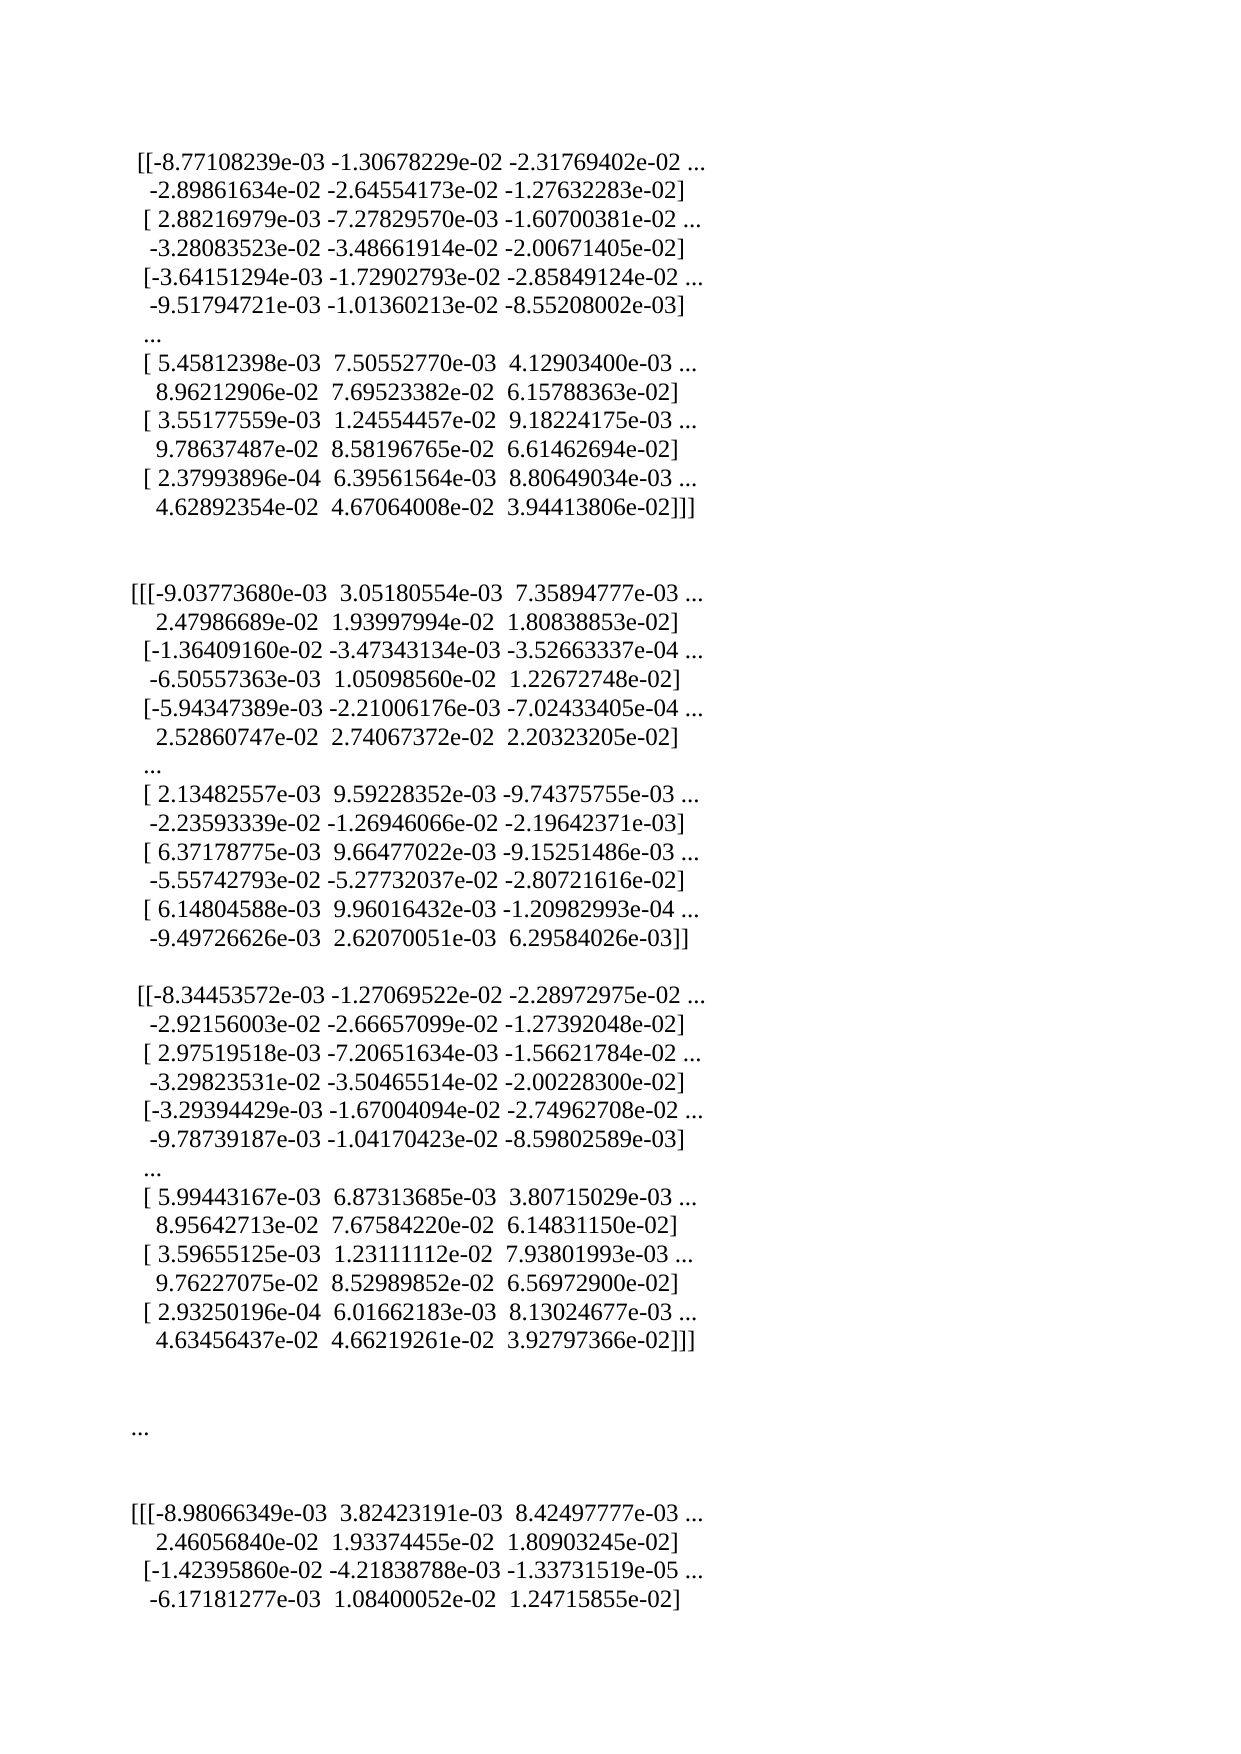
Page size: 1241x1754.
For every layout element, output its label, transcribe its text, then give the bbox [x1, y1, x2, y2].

text ... [118, 319, 1122, 348]
text 2.52860747e-02 2.74067372e-02 2.20323205e-02] [118, 722, 1122, 751]
text [ 6.37178775e-03 9.66477022e-03 -9.15251486e-03 ... [118, 837, 1122, 866]
text [-1.36409160e-02 -3.47343134e-03 -3.52663337e-04 ... [118, 636, 1122, 664]
text -3.28083523e-02 -3.48661914e-02 -2.00671405e-02] [118, 233, 1122, 262]
text -3.29823531e-02 -3.50465514e-02 -2.00228300e-02] [118, 1067, 1122, 1096]
text ... [118, 751, 1122, 779]
text -2.23593339e-02 -1.26946066e-02 -2.19642371e-03] [118, 808, 1122, 837]
text -2.89861634e-02 -2.64554173e-02 -1.27632283e-02] [118, 176, 1122, 204]
text -5.55742793e-02 -5.27732037e-02 -2.80721616e-02] [118, 866, 1122, 894]
text [ 6.14804588e-03 9.96016432e-03 -1.20982993e-04 ... [118, 894, 1122, 923]
text 9.78637487e-02 8.58196765e-02 6.61462694e-02] [118, 434, 1122, 463]
text [ 5.99443167e-03 6.87313685e-03 3.80715029e-03 ... [118, 1182, 1122, 1211]
text ... [118, 1153, 1122, 1182]
text [ 2.37993896e-04 6.39561564e-03 8.80649034e-03 ... [118, 463, 1122, 492]
text 8.95642713e-02 7.67584220e-02 6.14831150e-02] [118, 1211, 1122, 1239]
text -9.51794721e-03 -1.01360213e-02 -8.55208002e-03] [118, 291, 1122, 319]
text 8.96212906e-02 7.69523382e-02 6.15788363e-02] [118, 377, 1122, 406]
text [ 5.45812398e-03 7.50552770e-03 4.12903400e-03 ... [118, 348, 1122, 377]
text -6.50557363e-03 1.05098560e-02 1.22672748e-02] [118, 664, 1122, 693]
text ... [118, 1412, 1122, 1441]
text [-3.64151294e-03 -1.72902793e-02 -2.85849124e-02 ... [118, 262, 1122, 291]
text -6.17181277e-03 1.08400052e-02 1.24715855e-02] [118, 1584, 1122, 1613]
text [-3.29394429e-03 -1.67004094e-02 -2.74962708e-02 ... [118, 1096, 1122, 1124]
text [-1.42395860e-02 -4.21838788e-03 -1.33731519e-05 ... [118, 1556, 1122, 1584]
text -9.78739187e-03 -1.04170423e-02 -8.59802589e-03] [118, 1124, 1122, 1153]
text [ 2.93250196e-04 6.01662183e-03 8.13024677e-03 ... [118, 1297, 1122, 1326]
text [ 2.88216979e-03 -7.27829570e-03 -1.60700381e-02 ... [118, 204, 1122, 233]
text 2.46056840e-02 1.93374455e-02 1.80903245e-02] [118, 1527, 1122, 1556]
text [ 3.55177559e-03 1.24554457e-02 9.18224175e-03 ... [118, 406, 1122, 434]
text [[[-8.98066349e-03 3.82423191e-03 8.42497777e-03 ... [118, 1498, 1122, 1527]
text [[[-9.03773680e-03 3.05180554e-03 7.35894777e-03 ... [118, 578, 1122, 607]
text [[-8.77108239e-03 -1.30678229e-02 -2.31769402e-02 ... [118, 147, 1122, 176]
text 9.76227075e-02 8.52989852e-02 6.56972900e-02] [118, 1268, 1122, 1297]
text [-5.94347389e-03 -2.21006176e-03 -7.02433405e-04 ... [118, 693, 1122, 722]
text 4.63456437e-02 4.66219261e-02 3.92797366e-02]]] [118, 1326, 1122, 1354]
text 2.47986689e-02 1.93997994e-02 1.80838853e-02] [118, 607, 1122, 636]
text [ 2.97519518e-03 -7.20651634e-03 -1.56621784e-02 ... [118, 1038, 1122, 1067]
text [ 3.59655125e-03 1.23111112e-02 7.93801993e-03 ... [118, 1239, 1122, 1268]
text -2.92156003e-02 -2.66657099e-02 -1.27392048e-02] [118, 1009, 1122, 1038]
text [ 2.13482557e-03 9.59228352e-03 -9.74375755e-03 ... [118, 779, 1122, 808]
text -9.49726626e-03 2.62070051e-03 6.29584026e-03]] [118, 923, 1122, 952]
text 4.62892354e-02 4.67064008e-02 3.94413806e-02]]] [118, 492, 1122, 521]
text [[-8.34453572e-03 -1.27069522e-02 -2.28972975e-02 ... [118, 981, 1122, 1009]
